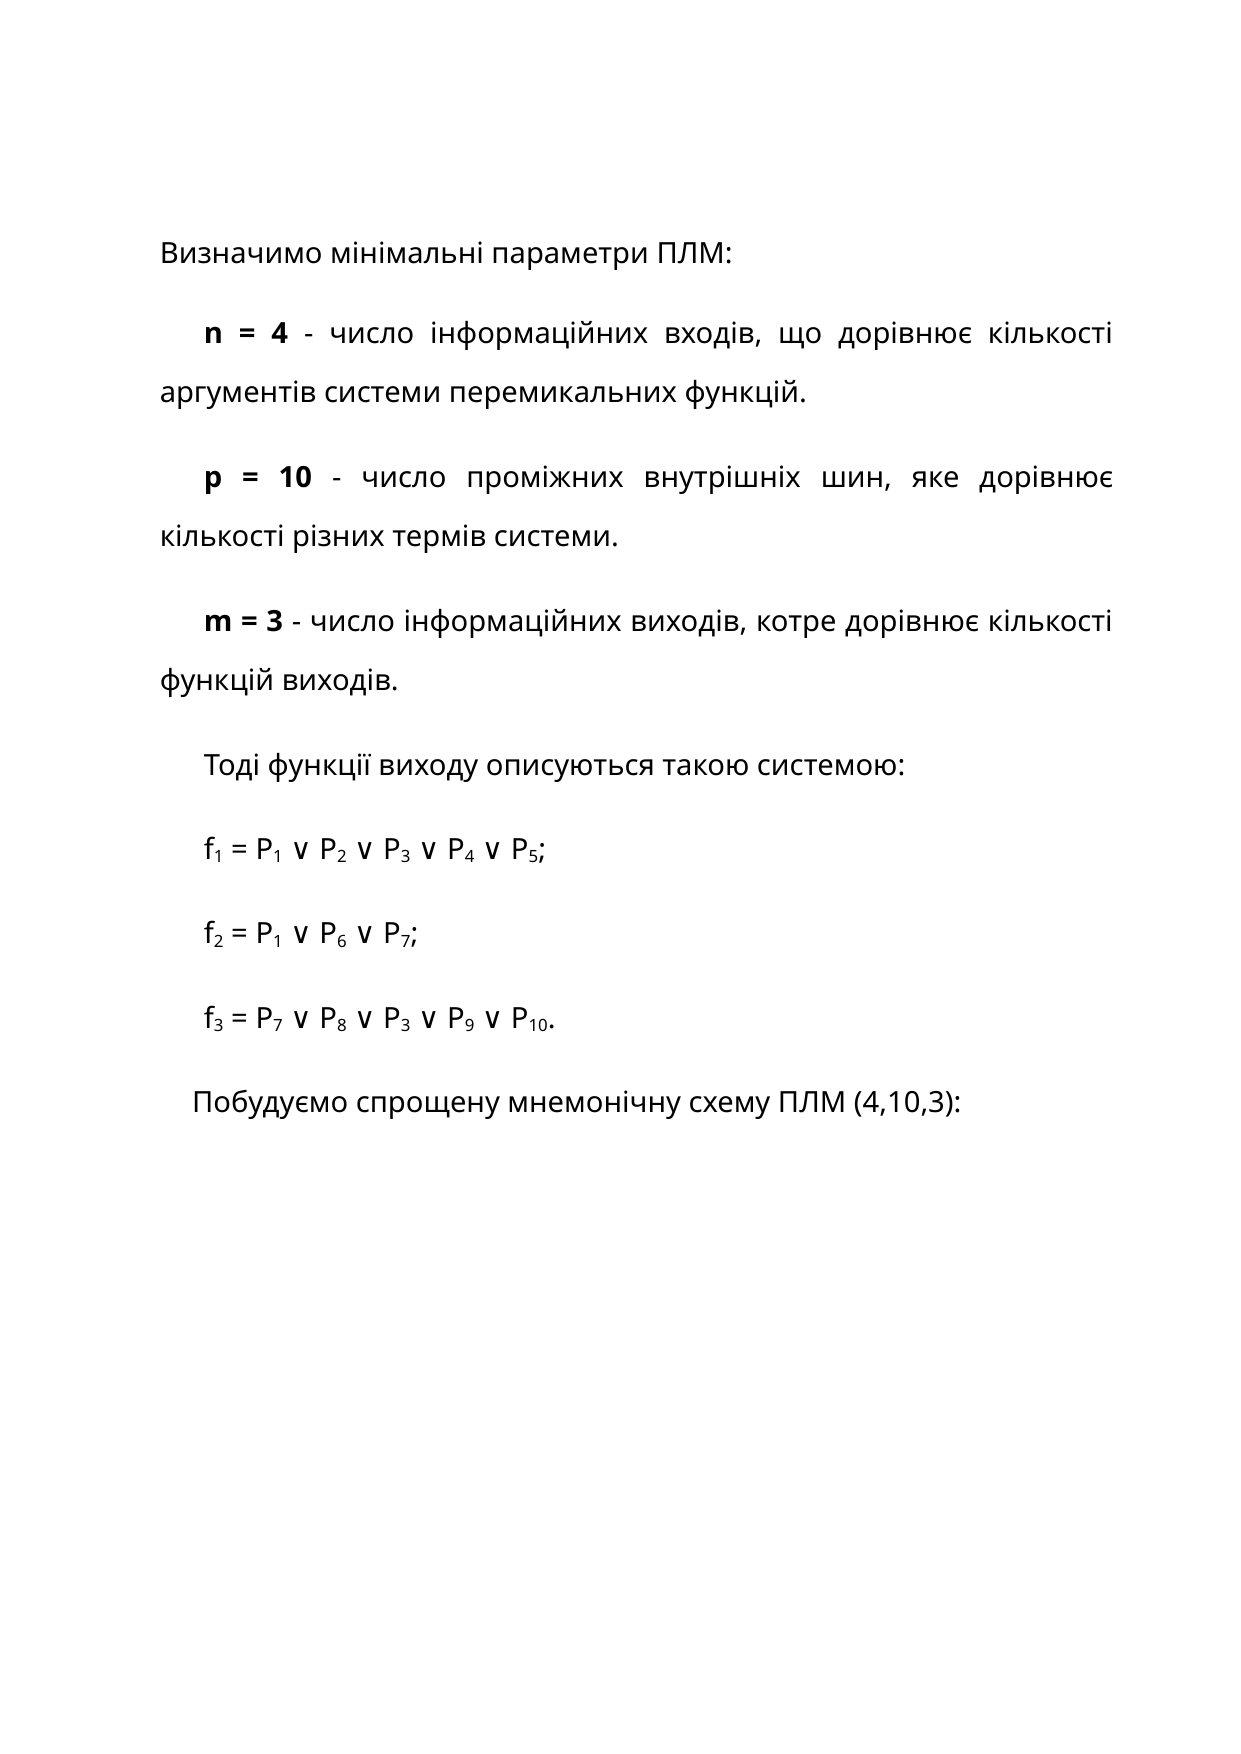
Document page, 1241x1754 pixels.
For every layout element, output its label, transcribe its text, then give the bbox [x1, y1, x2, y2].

text f2 = P1 ∨ P6 ∨ P7; [159, 913, 1114, 952]
text p = 10 - число проміжних внутрішніх шин, яке дорівнює кількості різних термів системи. [159, 456, 1114, 555]
text n = 4 - число інформаційних входів, що дорівнює кількості аргументів системи перемикальних функцій. [159, 312, 1114, 411]
text Побудуємо спрощену мнемонічну схему ПЛМ (4,10,3): [118, 1082, 1114, 1121]
text Тоді функції виходу описуються такою системою: [159, 744, 1114, 783]
text f1 = P1 ∨ P2 ∨ P3 ∨ P4 ∨ P5; [159, 828, 1114, 868]
text m = 3 - число інформаційних виходів, котре дорівнює кількості функцій виходів. [159, 600, 1114, 699]
text Визначимо мінімальні параметри ПЛМ: [159, 232, 1114, 272]
text f3 = P7 ∨ P8 ∨ P3 ∨ P9 ∨ P10. [159, 997, 1114, 1037]
